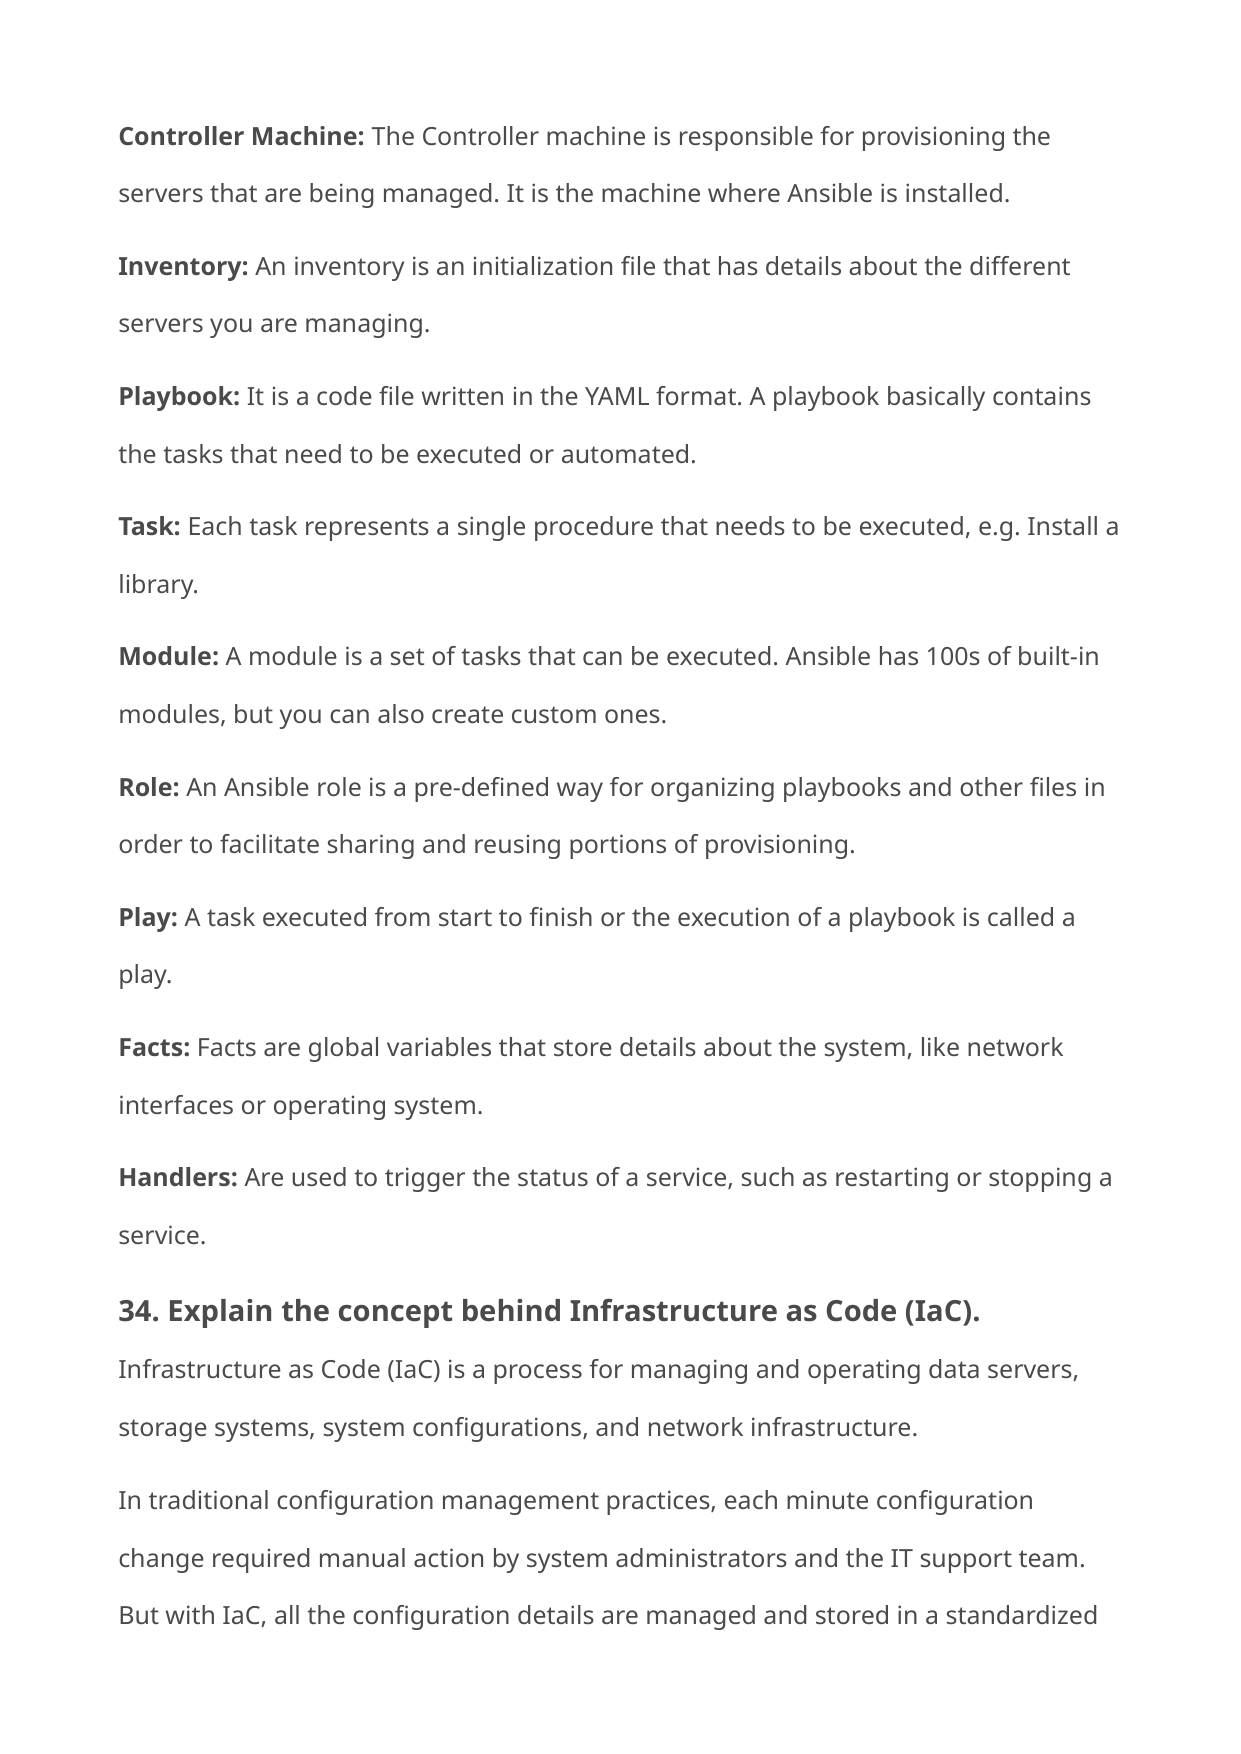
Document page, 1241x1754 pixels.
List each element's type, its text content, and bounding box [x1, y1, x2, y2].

text Playbook: It is a code file written in the YAML format. A playbook basically contains the tasks that need to be executed or automated. [118, 378, 1122, 470]
text Module: A module is a set of tasks that can be executed. Ansible has 100s of built-in modules, but you can also create custom ones. [118, 639, 1122, 731]
text Facts: Facts are global variables that store details about the system, like network interfaces or operating system. [118, 1029, 1122, 1121]
text Task: Each task represents a single procedure that needs to be executed, e.g. Install a library. [118, 509, 1122, 601]
text Infrastructure as Code (IaC) is a process for managing and operating data servers, storage systems, system configurations, and network infrastructure. [118, 1352, 1122, 1444]
subtitle 34. Explain the concept behind Infrastructure as Code (IaC). [118, 1290, 1122, 1330]
text Inventory: An inventory is an initialization file that has details about the different servers you are managing. [118, 248, 1122, 340]
text Handlers: Are used to trigger the status of a service, such as restarting or stopping a service. [118, 1160, 1122, 1252]
text Role: An Ansible role is a pre-defined way for organizing playbooks and other files in order to facilitate sharing and reusing portions of provisioning. [118, 769, 1122, 861]
text Play: A task executed from start to finish or the execution of a playbook is called a play. [118, 899, 1122, 991]
text In traditional configuration management practices, each minute configuration change required manual action by system administrators and the IT support team. But with IaC, all the configuration details are managed and stored in a standardized [118, 1482, 1122, 1632]
text Controller Machine: The Controller machine is responsible for provisioning the servers that are being managed. It is the machine where Ansible is installed. [118, 118, 1122, 210]
